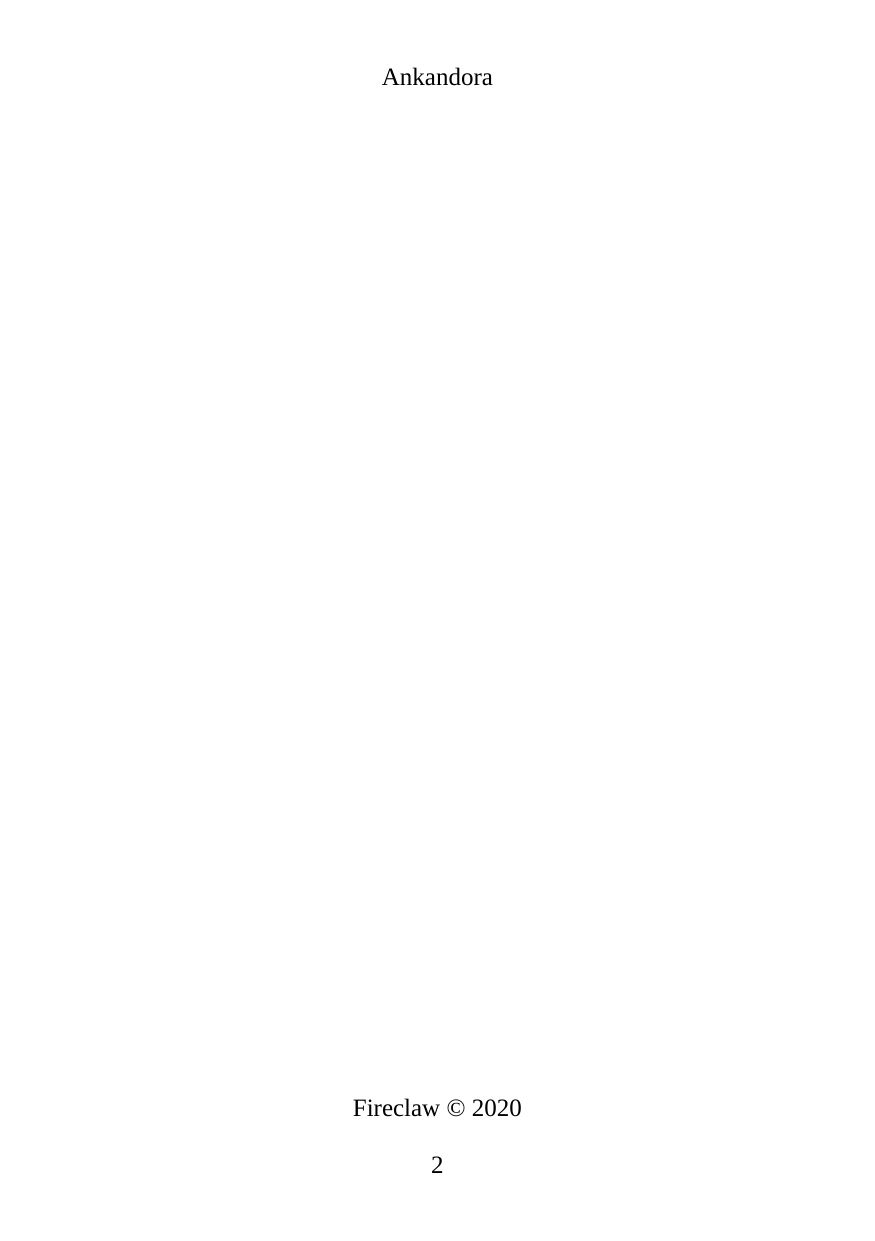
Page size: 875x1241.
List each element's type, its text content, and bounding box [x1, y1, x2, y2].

text Fireclaw © 2020 [118, 1093, 756, 1122]
